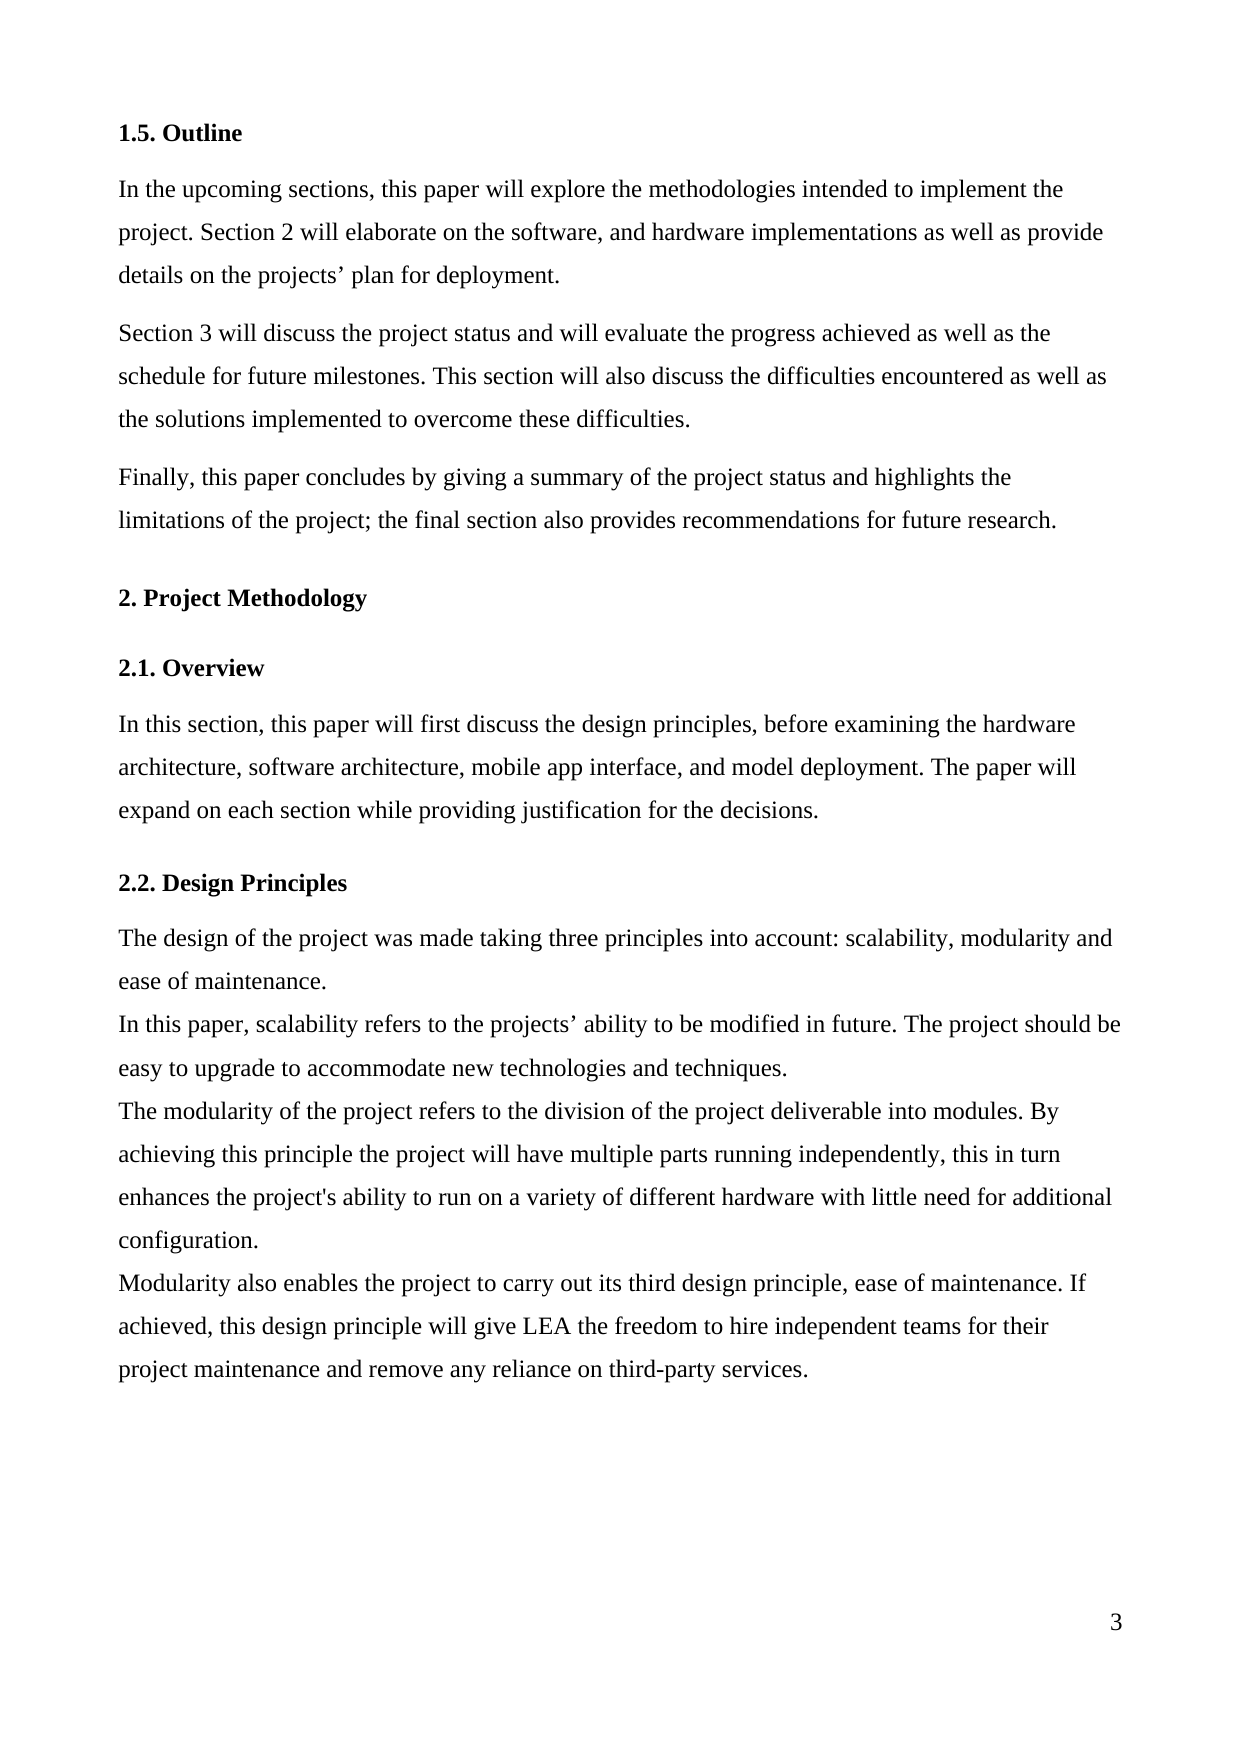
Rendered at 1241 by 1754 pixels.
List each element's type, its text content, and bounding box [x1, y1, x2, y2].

subtitle 2. Project Methodology [118, 583, 1122, 612]
text The design of the project was made taking three principles into account: scalability, modularity and ease of maintenance. In this paper, scalability refers to the projects’ ability to be modified in future. The project should be easy to upgrade to accommodate new technologies and techniques. The modularity of the project refers to the division of the project deliverable into modules. By achieving this principle the project will have multiple parts running independently, this in turn enhances the project's ability to run on a variety of different hardware with little need for additional configuration. Modularity also enables the project to carry out its third design principle, ease of maintenance. If achieved, this design principle will give LEA the freedom to hire independent teams for their project maintenance and remove any reliance on third-party services. [118, 923, 1122, 1383]
subtitle 2.2. Design Principles [118, 868, 1122, 896]
text Finally, this paper concludes by giving a summary of the project status and highlights the limitations of the project; the final section also provides recommendations for future research. [118, 462, 1122, 533]
text In this section, this paper will first discuss the design principles, before examining the hardware architecture, software architecture, mobile app interface, and model deployment. The paper will expand on each section while providing justification for the decisions. [118, 709, 1122, 824]
subtitle 1.5. Outline [118, 118, 1122, 147]
subtitle 2.1. Overview [118, 653, 1122, 682]
text Section 3 will discuss the project status and will evaluate the progress achieved as well as the schedule for future milestones. This section will also discuss the difficulties encountered as well as the solutions implemented to overcome these difficulties. [118, 318, 1122, 433]
text In the upcoming sections, this paper will explore the methodologies intended to implement the project. Section 2 will elaborate on the software, and hardware implementations as well as provide details on the projects’ plan for deployment. [118, 174, 1122, 289]
